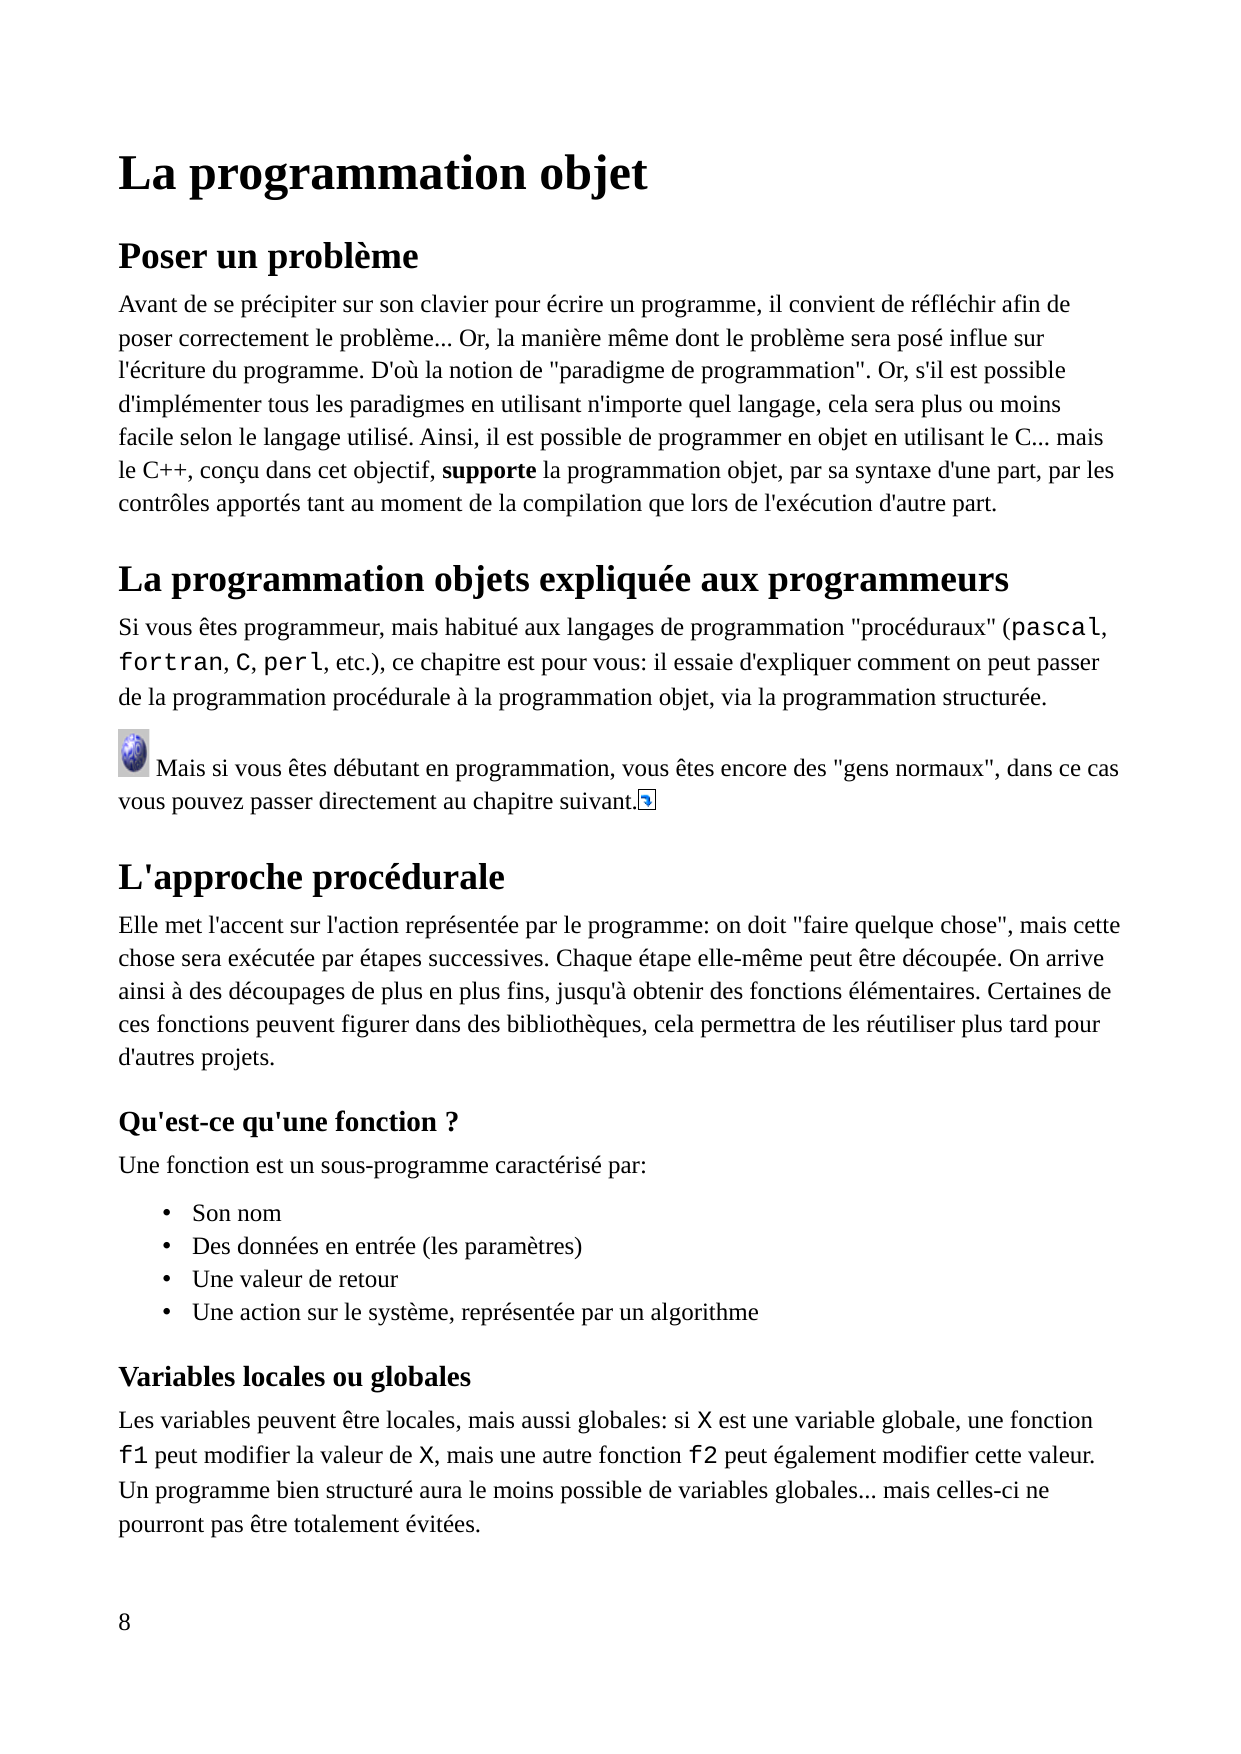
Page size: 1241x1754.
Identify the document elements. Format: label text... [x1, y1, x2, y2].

list Son nom [162, 1198, 1122, 1227]
subtitle Variables locales ou globales [118, 1359, 1122, 1393]
subtitle L'approche procédurale [118, 854, 1122, 898]
text Les variables peuvent être locales, mais aussi globales: si X est une variable globale, une fonction f1 peut modifier la valeur de X, mais une autre fonction f2 peut également modifier cette valeur. Un programme bien structuré aura le moins possible de variables globales... mais celles-ci ne pourront pas être totalement évitées. [118, 1405, 1122, 1537]
subtitle La programmation objets expliquée aux programmeurs [118, 556, 1122, 599]
subtitle Poser un problème [118, 234, 1122, 277]
text Mais si vous êtes débutant en programmation, vous êtes encore des "gens normaux", dans ce cas vous pouvez passer directement au chapitre suivant. [118, 729, 1122, 815]
list Une action sur le système, représentée par un algorithme [162, 1297, 1122, 1326]
list Des données en entrée (les paramètres) [162, 1231, 1122, 1260]
subtitle Qu'est-ce qu'une fonction ? [118, 1104, 1122, 1138]
text Si vous êtes programmeur, mais habitué aux langages de programmation "procéduraux" (pascal, fortran, C, perl, etc.), ce chapitre est pour vous: il essaie d'expliquer comment on peut passer de la programmation procédurale à la programmation objet, via la programmation structurée. [118, 612, 1122, 711]
list Une valeur de retour [162, 1264, 1122, 1293]
subtitle La programmation objet [118, 143, 1122, 201]
picture [641, 792, 653, 807]
text Une fonction est un sous-programme caractérisé par: [118, 1151, 1122, 1179]
picture [118, 729, 150, 777]
text Elle met l'accent sur l'action représentée par le programme: on doit "faire quelque chose", mais cette chose sera exécutée par étapes successives. Chaque étape elle-même peut être découpée. On arrive ainsi à des découpages de plus en plus fins, jusqu'à obtenir des fonctions élémentaires. Certaines de ces fonctions peuvent figurer dans des bibliothèques, cela permettra de les réutiliser plus tard pour d'autres projets. [118, 910, 1122, 1071]
text Avant de se précipiter sur son clavier pour écrire un programme, il convient de réfléchir afin de poser correctement le problème... Or, la manière même dont le problème sera posé influe sur l'écriture du programme. D'où la notion de "paradigme de programmation". Or, s'il est possible d'implémenter tous les paradigmes en utilisant n'importe quel langage, cela sera plus ou moins facile selon le langage utilisé. Ainsi, il est possible de programmer en objet en utilisant le C... mais le C++, conçu dans cet objectif, supporte la programmation objet, par sa syntaxe d'une part, par les contrôles apportés tant au moment de la compilation que lors de l'exécution d'autre part. [118, 289, 1122, 516]
